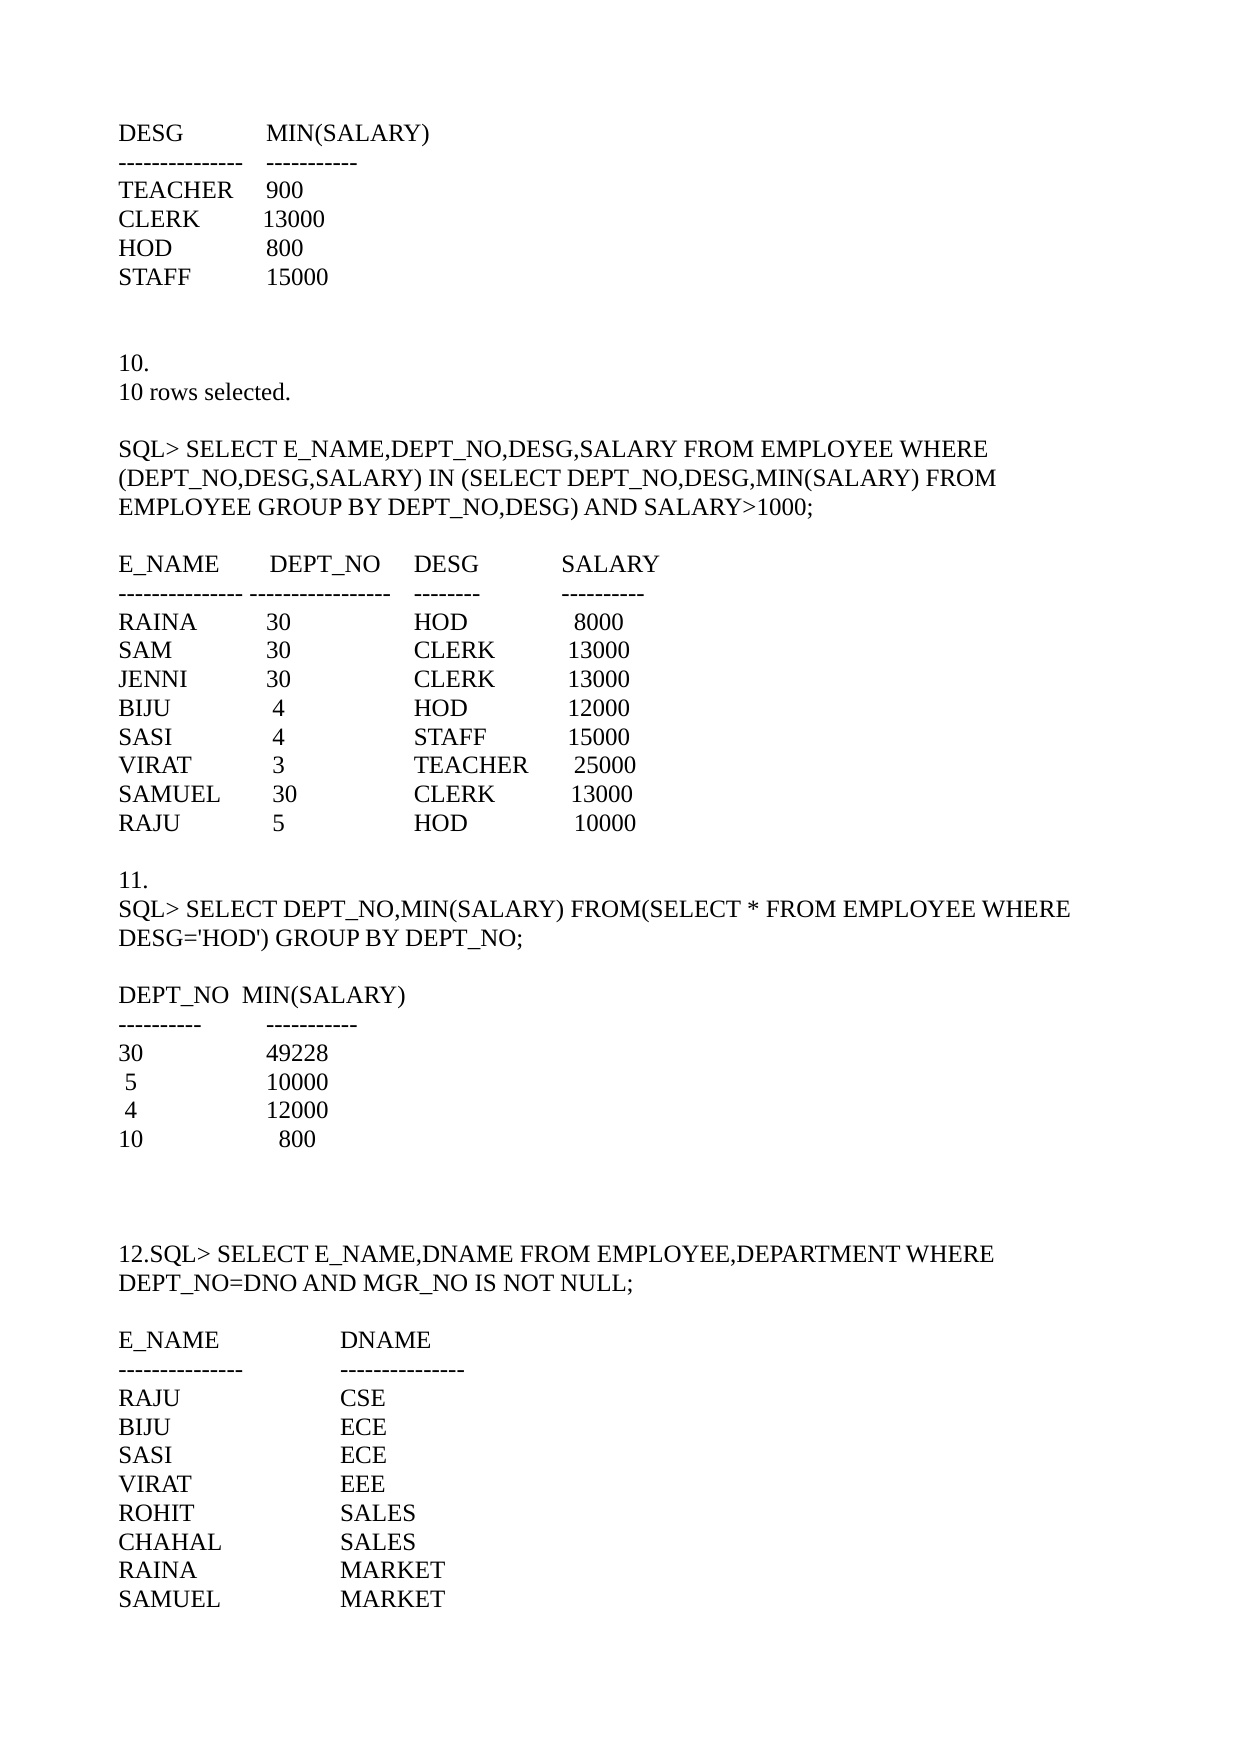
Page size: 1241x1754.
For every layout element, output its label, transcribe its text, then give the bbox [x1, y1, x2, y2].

text VIRAT EEE [118, 1469, 1122, 1498]
text 10 800 [118, 1124, 1122, 1153]
text 5 10000 [118, 1067, 1122, 1096]
text SAMUEL MARKET [118, 1584, 1122, 1613]
text ---------- ----------- [118, 1009, 1122, 1038]
text CHAHAL SALES [118, 1527, 1122, 1556]
text STAFF 15000 [118, 262, 1122, 291]
text --------------- ----------- [118, 147, 1122, 176]
text 11. [118, 866, 1122, 894]
text 10 rows selected. [118, 377, 1122, 406]
text RAJU CSE [118, 1383, 1122, 1412]
text 4 12000 [118, 1096, 1122, 1124]
text SAMUEL 30 CLERK 13000 [118, 779, 1122, 808]
text SAM 30 CLERK 13000 [118, 636, 1122, 664]
text SQL> SELECT E_NAME,DEPT_NO,DESG,SALARY FROM EMPLOYEE WHERE (DEPT_NO,DESG,SALARY) IN (SELECT DEPT_NO,DESG,MIN(SALARY) FROM EMPLOYEE GROUP BY DEPT_NO,DESG) AND SALARY>1000; [118, 434, 1122, 521]
text BIJU ECE [118, 1412, 1122, 1441]
text CLERK 13000 [118, 204, 1122, 233]
text ROHIT SALES [118, 1498, 1122, 1527]
text --------------- --------------- [118, 1354, 1122, 1383]
text RAJU 5 HOD 10000 [118, 808, 1122, 837]
text E_NAME DEPT_NO DESG SALARY [118, 549, 1122, 578]
text 12.SQL> SELECT E_NAME,DNAME FROM EMPLOYEE,DEPARTMENT WHERE DEPT_NO=DNO AND MGR_NO IS NOT NULL; [118, 1239, 1122, 1297]
text 30 49228 [118, 1038, 1122, 1067]
text DEPT_NO MIN(SALARY) [118, 981, 1122, 1009]
text SQL> SELECT DEPT_NO,MIN(SALARY) FROM(SELECT * FROM EMPLOYEE WHERE DESG='HOD') GROUP BY DEPT_NO; [118, 894, 1122, 952]
text VIRAT 3 TEACHER 25000 [118, 751, 1122, 779]
text SASI 4 STAFF 15000 [118, 722, 1122, 751]
text JENNI 30 CLERK 13000 [118, 664, 1122, 693]
text 10. [118, 348, 1122, 377]
text --------------- ----------------- -------- ---------- [118, 578, 1122, 607]
text SASI ECE [118, 1441, 1122, 1469]
text BIJU 4 HOD 12000 [118, 693, 1122, 722]
text RAINA MARKET [118, 1556, 1122, 1584]
text RAINA 30 HOD 8000 [118, 607, 1122, 636]
text E_NAME DNAME [118, 1326, 1122, 1354]
text HOD 800 [118, 233, 1122, 262]
text TEACHER 900 [118, 176, 1122, 204]
text DESG MIN(SALARY) [118, 118, 1122, 147]
